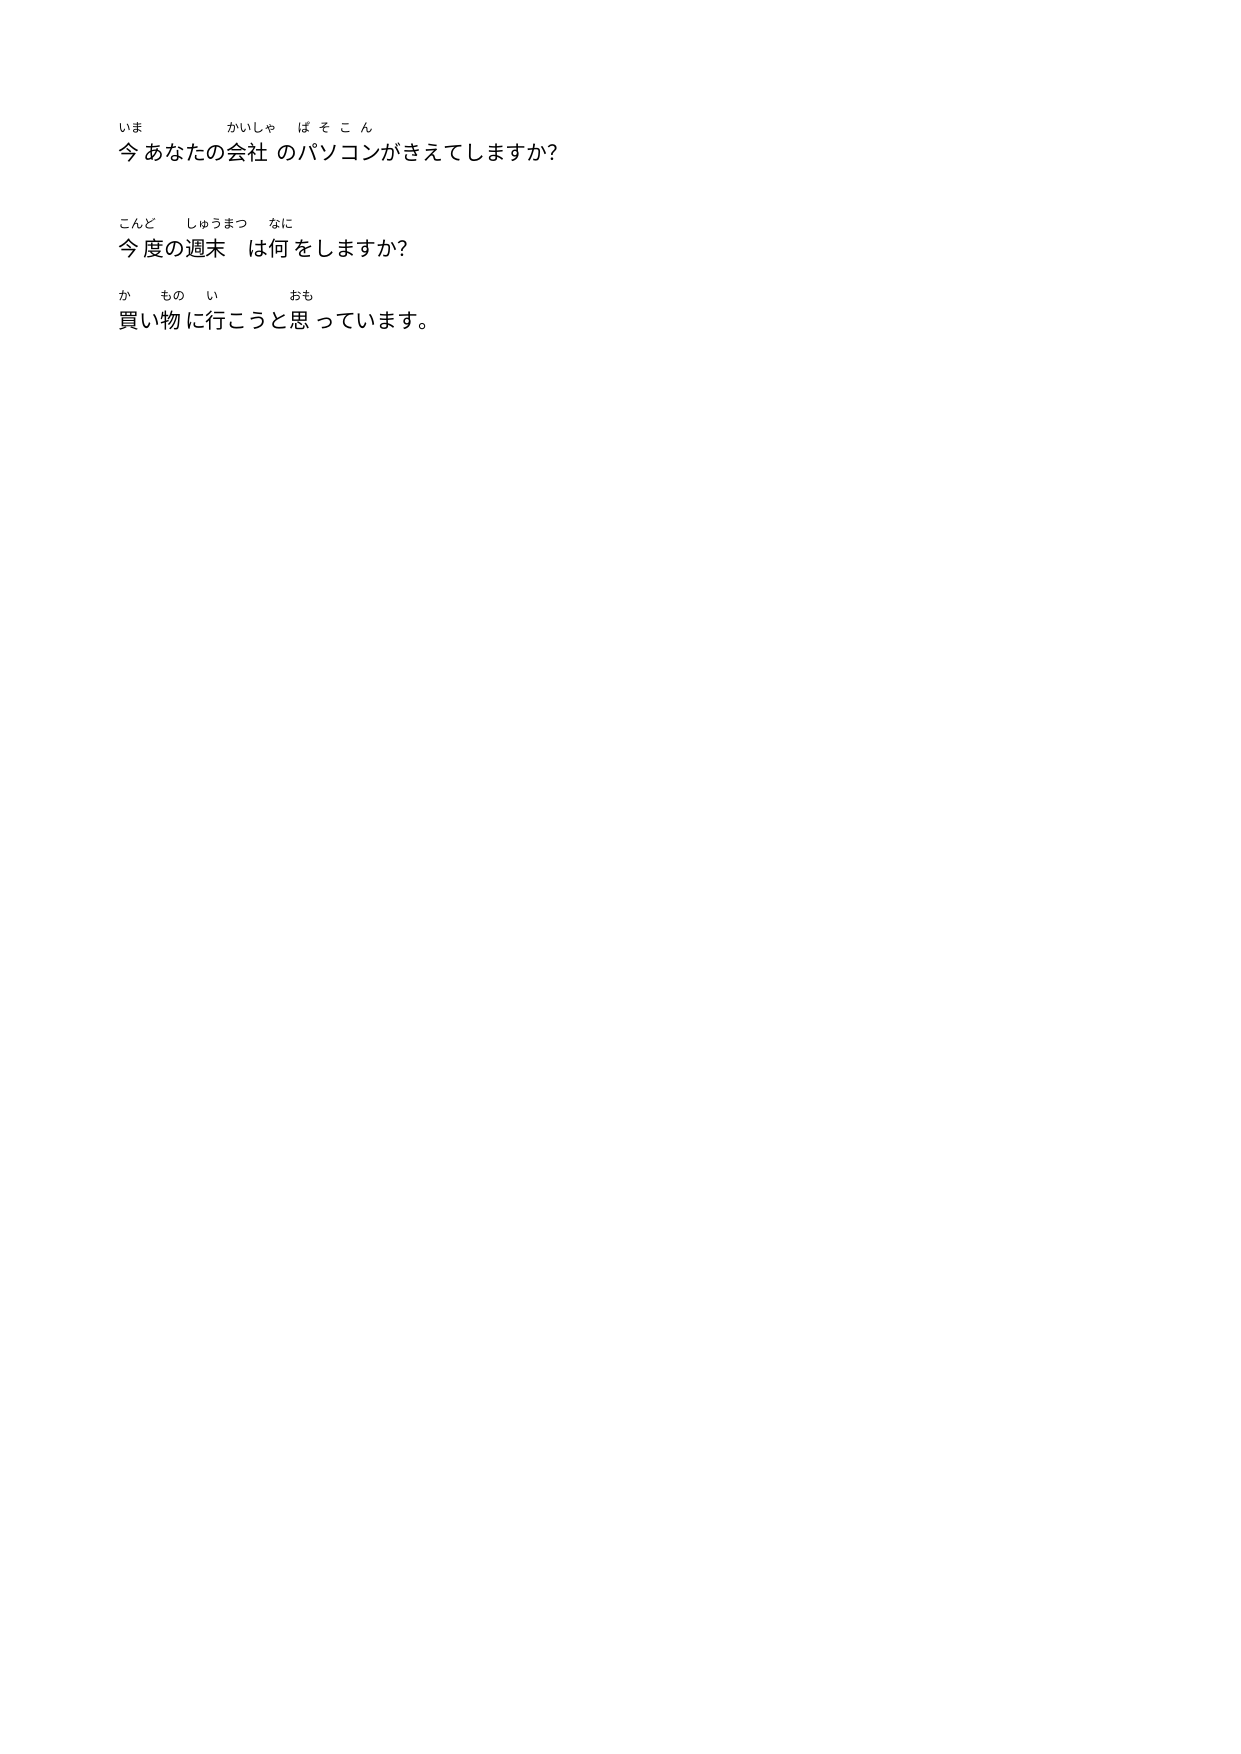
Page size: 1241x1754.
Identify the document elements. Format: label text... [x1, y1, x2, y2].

text 今こん度どの週末しゅうまつは何なにをしますか？ [118, 214, 1122, 262]
text 買かい物ものに行いこうと思おもっています。 [118, 286, 1122, 334]
text 今いまあなたの会社かいしゃのパぱソそコこンんがきえてしますか？ [118, 118, 1122, 166]
